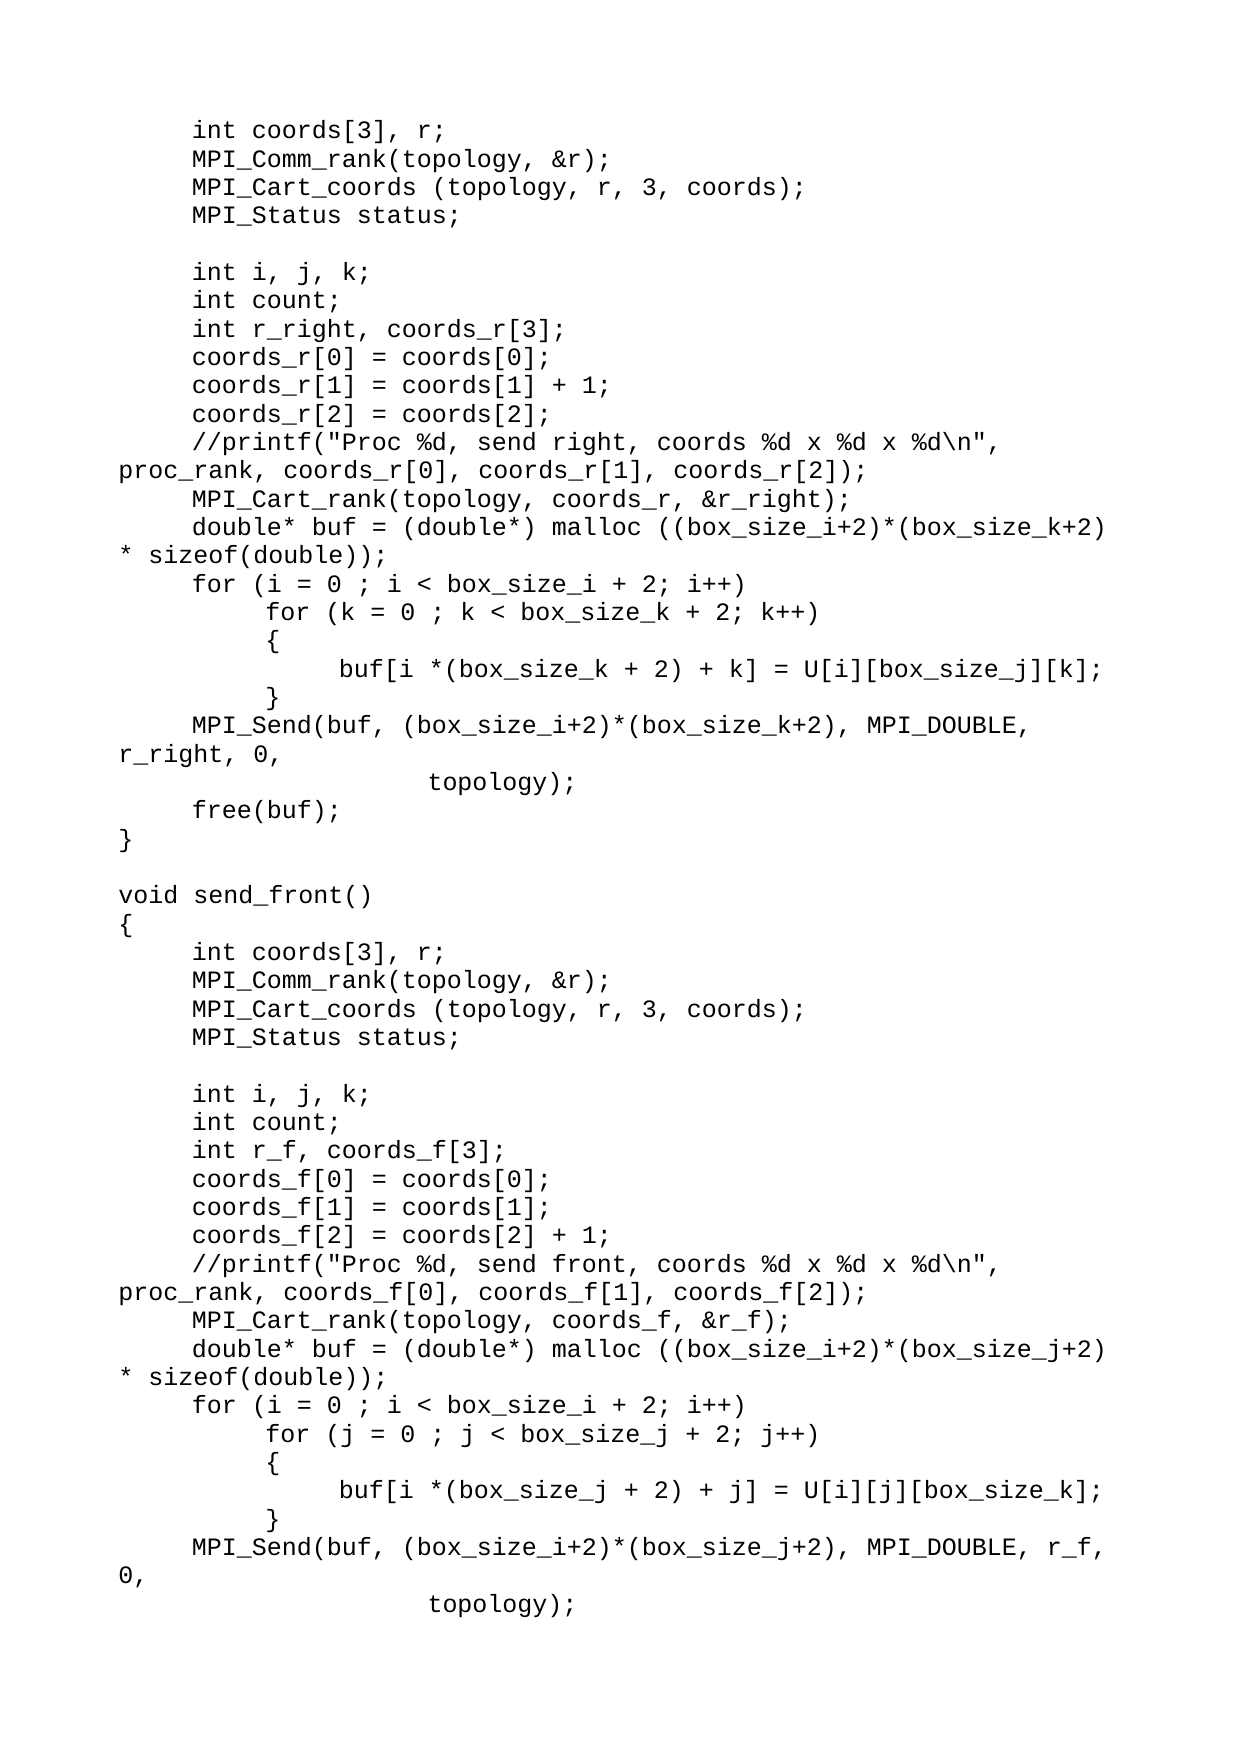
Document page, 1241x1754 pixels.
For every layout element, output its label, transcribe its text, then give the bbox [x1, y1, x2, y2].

text { [118, 911, 1122, 940]
text } [118, 685, 1122, 713]
text coords_r[0] = coords[0]; [118, 345, 1122, 373]
text buf[i *(box_size_j + 2) + j] = U[i][j][box_size_k]; [118, 1478, 1122, 1506]
text MPI_Cart_coords (topology, r, 3, coords); [118, 175, 1122, 203]
text MPI_Cart_rank(topology, coords_r, &r_right); [118, 486, 1122, 515]
text int i, j, k; [118, 260, 1122, 288]
text coords_f[0] = coords[0]; [118, 1166, 1122, 1195]
text for (k = 0 ; k < box_size_k + 2; k++) [118, 600, 1122, 628]
text MPI_Send(buf, (box_size_i+2)*(box_size_k+2), MPI_DOUBLE, r_right, 0, [118, 713, 1122, 770]
text void send_front() [118, 883, 1122, 911]
text int count; [118, 288, 1122, 316]
text for (i = 0 ; i < box_size_i + 2; i++) [118, 571, 1122, 600]
text //printf("Proc %d, send front, coords %d x %d x %d\n", proc_rank, coords_f[0], coords_f[1], coords_f[2]); [118, 1251, 1122, 1308]
text MPI_Cart_rank(topology, coords_f, &r_f); [118, 1308, 1122, 1336]
text for (j = 0 ; j < box_size_j + 2; j++) [118, 1421, 1122, 1450]
text coords_r[1] = coords[1] + 1; [118, 373, 1122, 401]
text MPI_Cart_coords (topology, r, 3, coords); [118, 996, 1122, 1025]
text int r_right, coords_r[3]; [118, 316, 1122, 345]
text MPI_Comm_rank(topology, &r); [118, 146, 1122, 175]
text coords_f[2] = coords[2] + 1; [118, 1223, 1122, 1251]
text int r_f, coords_f[3]; [118, 1138, 1122, 1166]
text { [118, 628, 1122, 656]
text coords_r[2] = coords[2]; [118, 401, 1122, 430]
text int count; [118, 1110, 1122, 1138]
text { [118, 1450, 1122, 1478]
text int coords[3], r; [118, 940, 1122, 968]
text for (i = 0 ; i < box_size_i + 2; i++) [118, 1393, 1122, 1421]
text int i, j, k; [118, 1081, 1122, 1110]
text buf[i *(box_size_k + 2) + k] = U[i][box_size_j][k]; [118, 656, 1122, 685]
text coords_f[1] = coords[1]; [118, 1195, 1122, 1223]
text double* buf = (double*) malloc ((box_size_i+2)*(box_size_k+2) * sizeof(double)); [118, 515, 1122, 571]
text } [118, 826, 1122, 855]
text MPI_Status status; [118, 1025, 1122, 1053]
text MPI_Comm_rank(topology, &r); [118, 968, 1122, 996]
text } [118, 1506, 1122, 1535]
text topology); [118, 1591, 1122, 1620]
text MPI_Status status; [118, 203, 1122, 231]
text topology); [118, 770, 1122, 798]
text //printf("Proc %d, send right, coords %d x %d x %d\n", proc_rank, coords_r[0], coords_r[1], coords_r[2]); [118, 430, 1122, 486]
text MPI_Send(buf, (box_size_i+2)*(box_size_j+2), MPI_DOUBLE, r_f, 0, [118, 1535, 1122, 1591]
text free(buf); [118, 798, 1122, 826]
text int coords[3], r; [118, 118, 1122, 146]
text double* buf = (double*) malloc ((box_size_i+2)*(box_size_j+2) * sizeof(double)); [118, 1336, 1122, 1393]
